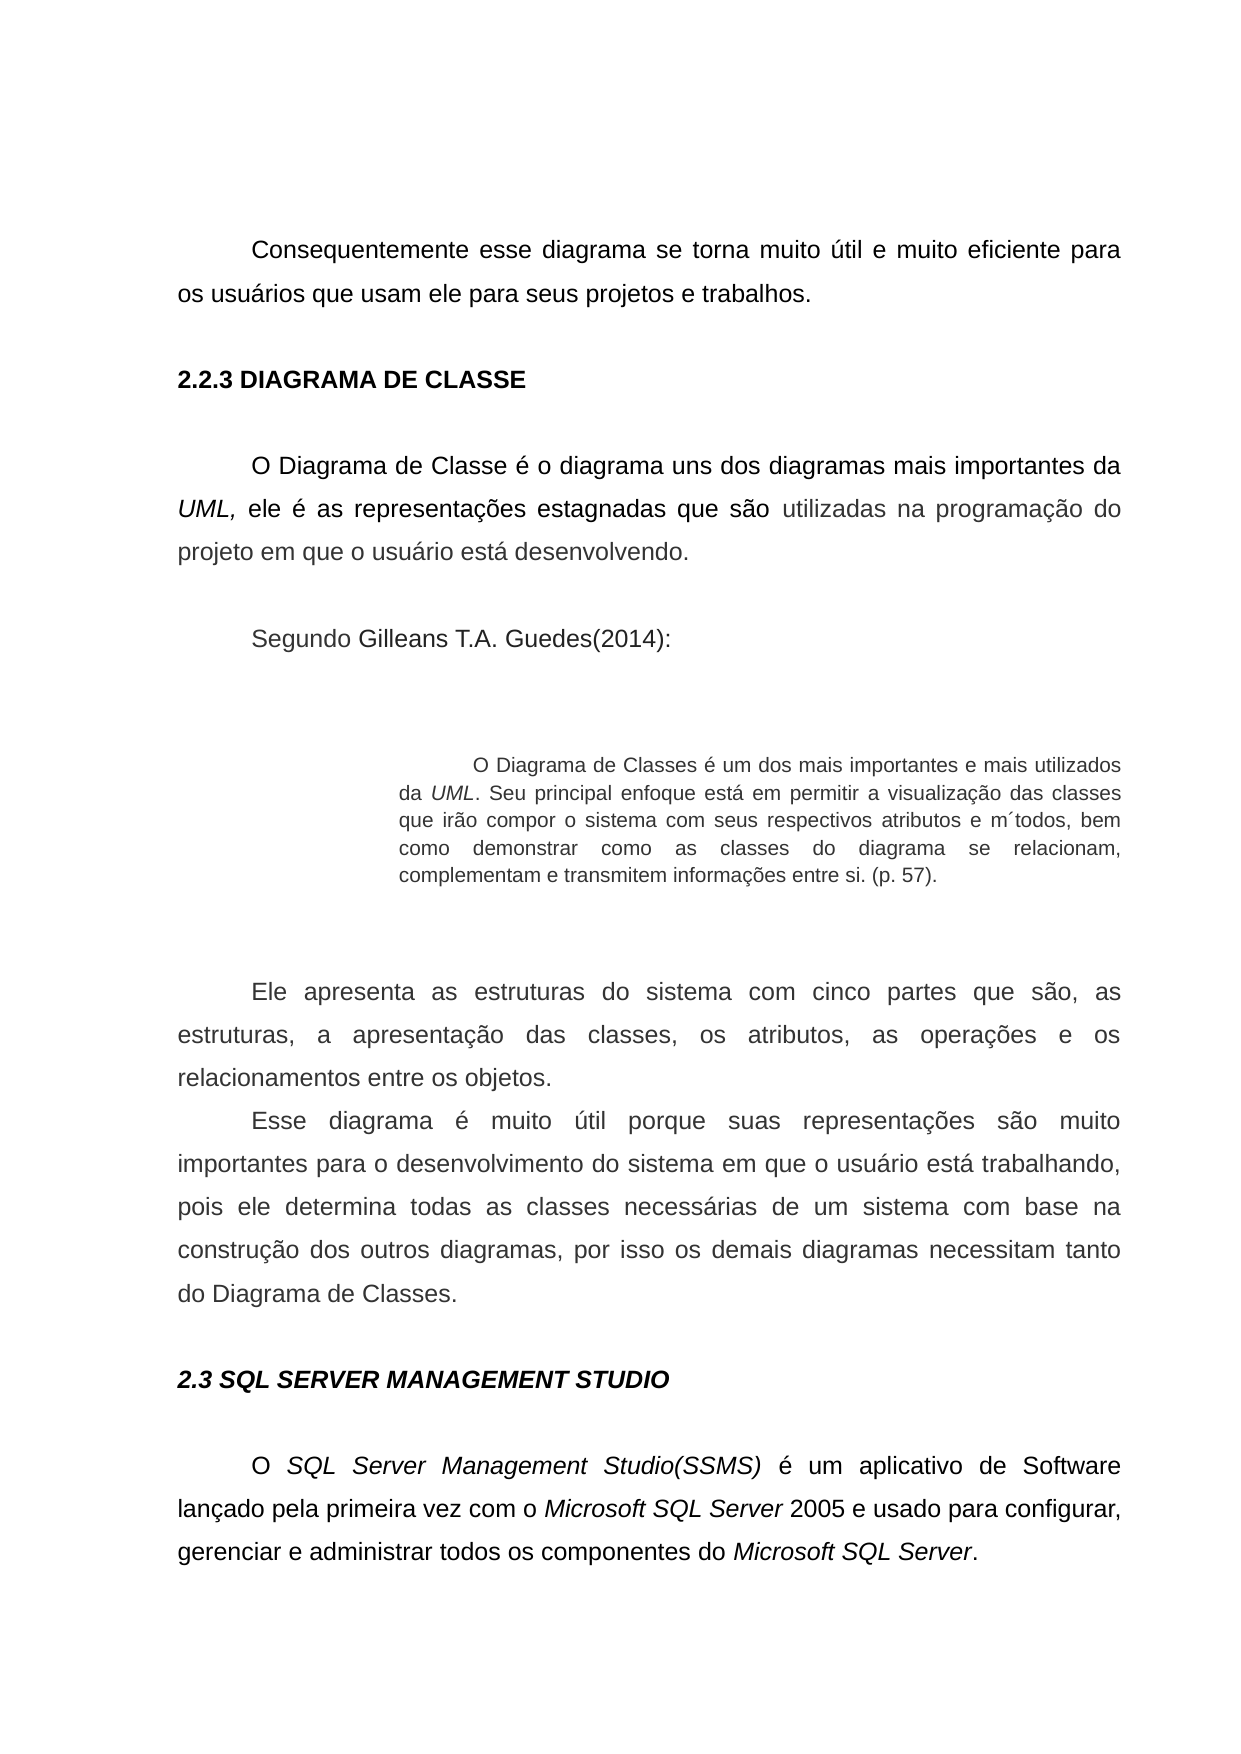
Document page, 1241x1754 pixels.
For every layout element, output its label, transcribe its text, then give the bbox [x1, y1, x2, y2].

text O Diagrama de Classes é um dos mais importantes e mais utilizados da UML. Seu principal enfoque está em permitir a visualização das classes que irão compor o sistema com seus respectivos atributos e m´todos, bem como demonstrar como as classes do diagrama se relacionam, complementam e transmitem informações entre si. (p. 57). [399, 753, 1122, 887]
text O SQL Server Management Studio(SSMS) é um aplicativo de Software lançado pela primeira vez com o Microsoft SQL Server 2005 e usado para configurar, gerenciar e administrar todos os componentes do Microsoft SQL Server. [177, 1451, 1122, 1566]
text O Diagrama de Classe é o diagrama uns dos diagramas mais importantes da UML, ele é as representações estagnadas que são utilizadas na programação do projeto em que o usuário está desenvolvendo. [177, 451, 1122, 566]
text 2.3 SQL SERVER MANAGEMENT STUDIO [177, 1365, 1122, 1393]
text Segundo Gilleans T.A. Guedes(2014): [177, 623, 1122, 652]
text Esse diagrama é muito útil porque suas representações são muito importantes para o desenvolvimento do sistema em que o usuário está trabalhando, pois ele determina todas as classes necessárias de um sistema com base na construção dos outros diagramas, por isso os demais diagramas necessitam tanto do Diagrama de Classes. [177, 1106, 1122, 1307]
text Consequentemente esse diagrama se torna muito útil e muito eficiente para os usuários que usam ele para seus projetos e trabalhos. [177, 235, 1122, 307]
text Ele apresenta as estruturas do sistema com cinco partes que são, as estruturas, a apresentação das classes, os atributos, as operações e os relacionamentos entre os objetos. [177, 933, 1122, 1092]
text 2.2.3 DIAGRAMA DE CLASSE [177, 365, 1122, 393]
